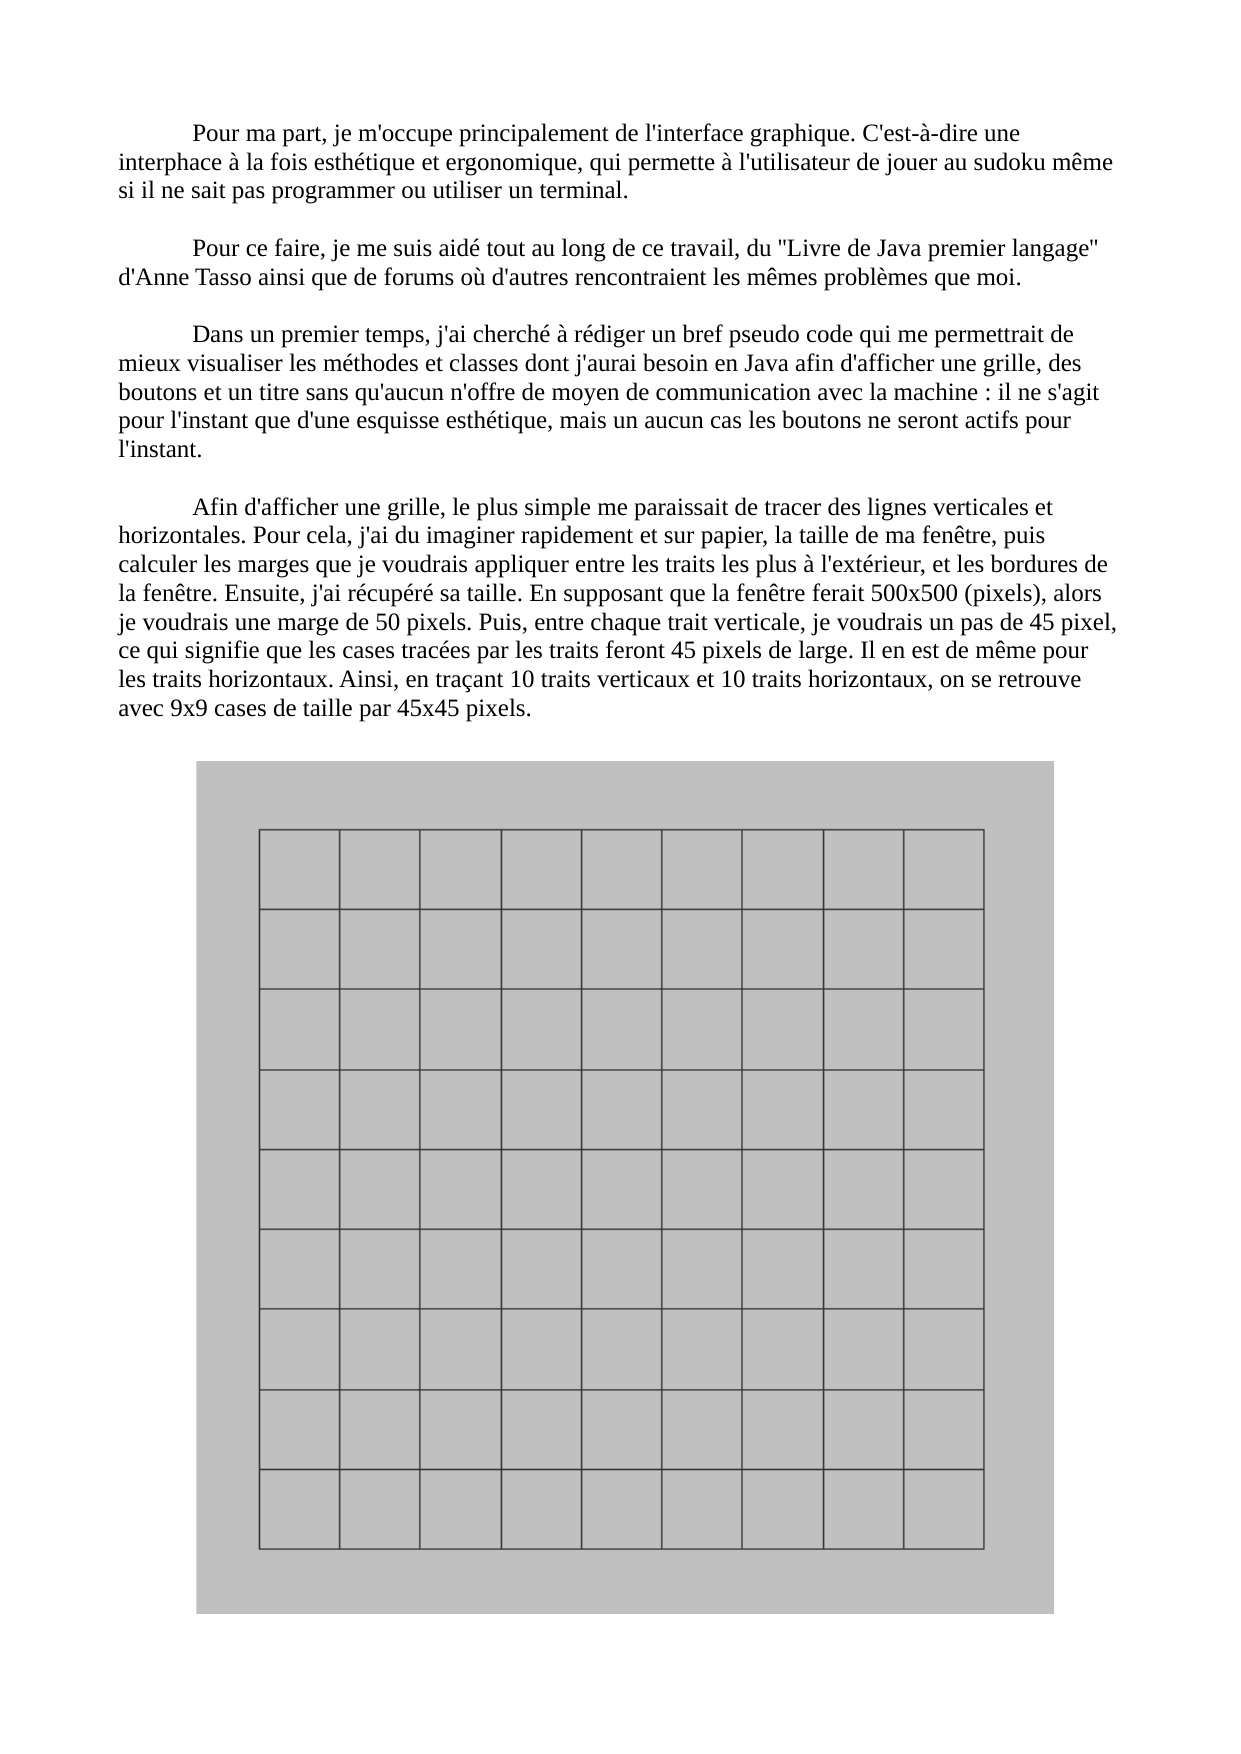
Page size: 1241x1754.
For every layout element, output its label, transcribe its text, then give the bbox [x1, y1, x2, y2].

text Pour ma part, je m'occupe principalement de l'interface graphique. C'est-à-dire une interphace à la fois esthétique et ergonomique, qui permette à l'utilisateur de jouer au sudoku même si il ne sait pas programmer ou utiliser un terminal. [118, 118, 1122, 204]
picture [196, 761, 1055, 1614]
text Dans un premier temps, j'ai cherché à rédiger un bref pseudo code qui me permettrait de mieux visualiser les méthodes et classes dont j'aurai besoin en Java afin d'afficher une grille, des boutons et un titre sans qu'aucun n'offre de moyen de communication avec la machine : il ne s'agit pour l'instant que d'une esquisse esthétique, mais un aucun cas les boutons ne seront actifs pour l'instant. [118, 319, 1122, 463]
text Afin d'afficher une grille, le plus simple me paraissait de tracer des lignes verticales et horizontales. Pour cela, j'ai du imaginer rapidement et sur papier, la taille de ma fenêtre, puis calculer les marges que je voudrais appliquer entre les traits les plus à l'extérieur, et les bordures de la fenêtre. Ensuite, j'ai récupéré sa taille. En supposant que la fenêtre ferait 500x500 (pixels), alors je voudrais une marge de 50 pixels. Puis, entre chaque trait verticale, je voudrais un pas de 45 pixel, ce qui signifie que les cases tracées par les traits feront 45 pixels de large. Il en est de même pour les traits horizontaux. Ainsi, en traçant 10 traits verticaux et 10 traits horizontaux, on se retrouve avec 9x9 cases de taille par 45x45 pixels. [118, 492, 1122, 722]
text Pour ce faire, je me suis aidé tout au long de ce travail, du ''Livre de Java premier langage'' d'Anne Tasso ainsi que de forums où d'autres rencontraient les mêmes problèmes que moi. [118, 233, 1122, 291]
